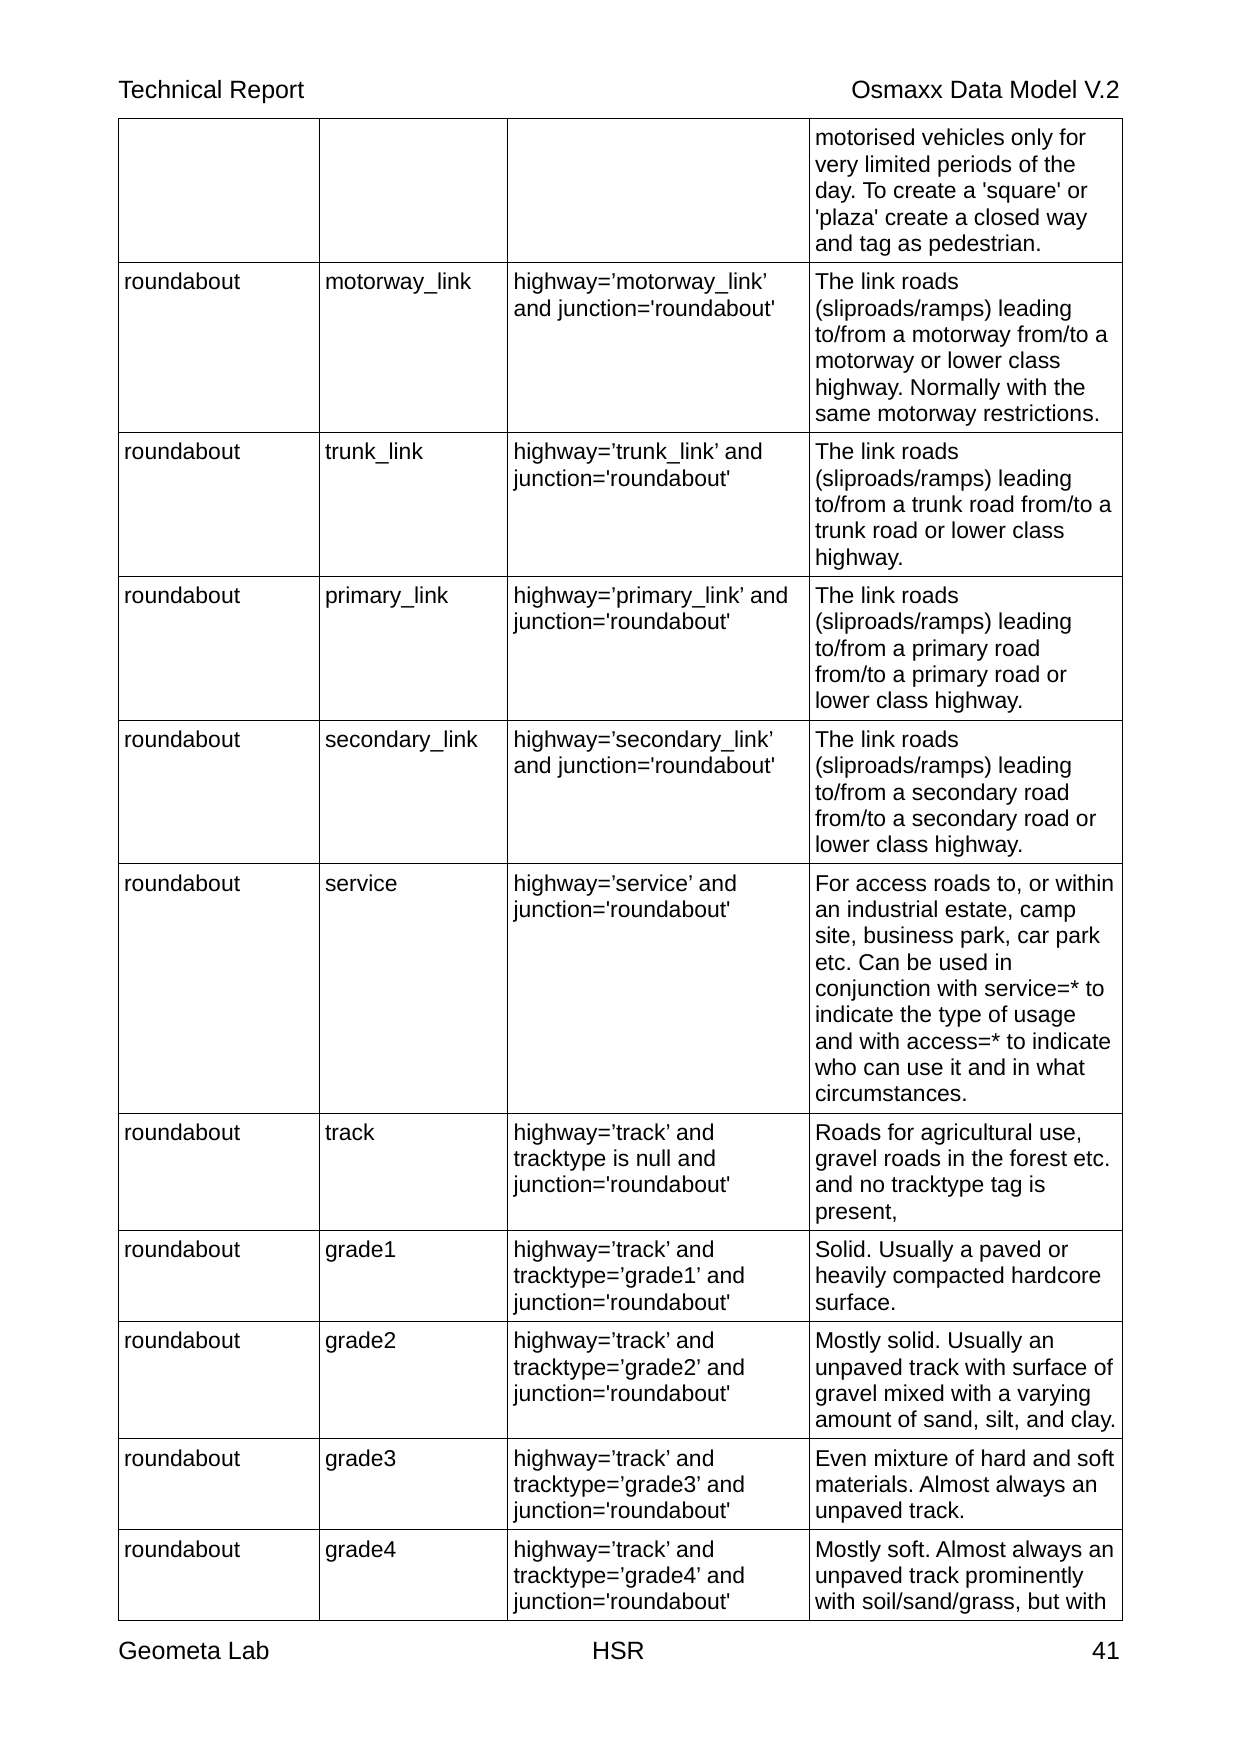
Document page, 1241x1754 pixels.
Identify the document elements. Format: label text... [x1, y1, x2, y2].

table_cell secondary_link [320, 721, 507, 863]
table_cell Solid. Usually a paved or heavily compacted hardcore surface. [810, 1231, 1122, 1321]
table_cell The link roads (sliproads/ramps) leading to/from a primary road from/to a primary road or lower class highway. [810, 577, 1122, 719]
table_cell track [320, 1114, 507, 1230]
table_cell trunk_link [320, 433, 507, 576]
table_cell Mostly soft. Almost always an unpaved track prominently with soil/sand/grass, but with [810, 1530, 1122, 1620]
table_cell roundabout [119, 721, 319, 863]
table_cell The link roads (sliproads/ramps) leading to/from a trunk road from/to a trunk road or lower class highway. [810, 433, 1122, 576]
table_cell primary_link [320, 577, 507, 719]
table_cell highway=’track’ and tracktype=’grade4’ and junction='roundabout' [508, 1530, 809, 1620]
table_cell highway=’secondary_link’ and junction='roundabout' [508, 721, 809, 863]
table_cell highway=’motorway_link’ and junction='roundabout' [508, 263, 809, 432]
table_cell motorway_link [320, 263, 507, 432]
table_cell grade4 [320, 1530, 507, 1620]
table_cell roundabout [119, 577, 319, 719]
table_cell service [320, 864, 507, 1112]
table_cell roundabout [119, 433, 319, 576]
table_cell The link roads (sliproads/ramps) leading to/from a motorway from/to a motorway or lower class highway. Normally with the same motorway restrictions. [810, 263, 1122, 432]
table_cell roundabout [119, 1114, 319, 1230]
table_cell [119, 119, 319, 262]
table_cell highway=’track’ and tracktype=’grade2’ and junction='roundabout' [508, 1322, 809, 1438]
table_cell roundabout [119, 1439, 319, 1529]
table_cell motorised vehicles only for very limited periods of the day. To create a 'square' or 'plaza' create a closed way and tag as pedestrian. [810, 119, 1122, 262]
table_cell highway=’track’ and tracktype=’grade1’ and junction='roundabout' [508, 1231, 809, 1321]
table_cell roundabout [119, 263, 319, 432]
table_cell roundabout [119, 1322, 319, 1438]
table_cell Even mixture of hard and soft materials. Almost always an unpaved track. [810, 1439, 1122, 1529]
table_cell Mostly solid. Usually an unpaved track with surface of gravel mixed with a varying amount of sand, silt, and clay. [810, 1322, 1122, 1438]
table_cell For access roads to, or within an industrial estate, camp site, business park, car park etc. Can be used in conjunction with service=* to indicate the type of usage and with access=* to indicate who can use it and in what circumstances. [810, 864, 1122, 1112]
table_cell highway=’track’ and tracktype is null and junction='roundabout' [508, 1114, 809, 1230]
table_cell roundabout [119, 864, 319, 1112]
table_cell highway=’track’ and tracktype=’grade3’ and junction='roundabout' [508, 1439, 809, 1529]
table_cell The link roads (sliproads/ramps) leading to/from a secondary road from/to a secondary road or lower class highway. [810, 721, 1122, 863]
table_cell grade1 [320, 1231, 507, 1321]
table_cell roundabout [119, 1530, 319, 1620]
table_cell [508, 119, 809, 262]
table_cell Roads for agricultural use, gravel roads in the forest etc. and no tracktype tag is present, [810, 1114, 1122, 1230]
table_cell highway=’service’ and junction='roundabout' [508, 864, 809, 1112]
table_cell highway=’primary_link’ and junction='roundabout' [508, 577, 809, 719]
table_cell roundabout [119, 1231, 319, 1321]
table_cell [320, 119, 507, 262]
table_cell grade2 [320, 1322, 507, 1438]
table_cell grade3 [320, 1439, 507, 1529]
table_cell highway=’trunk_link’ and junction='roundabout' [508, 433, 809, 576]
